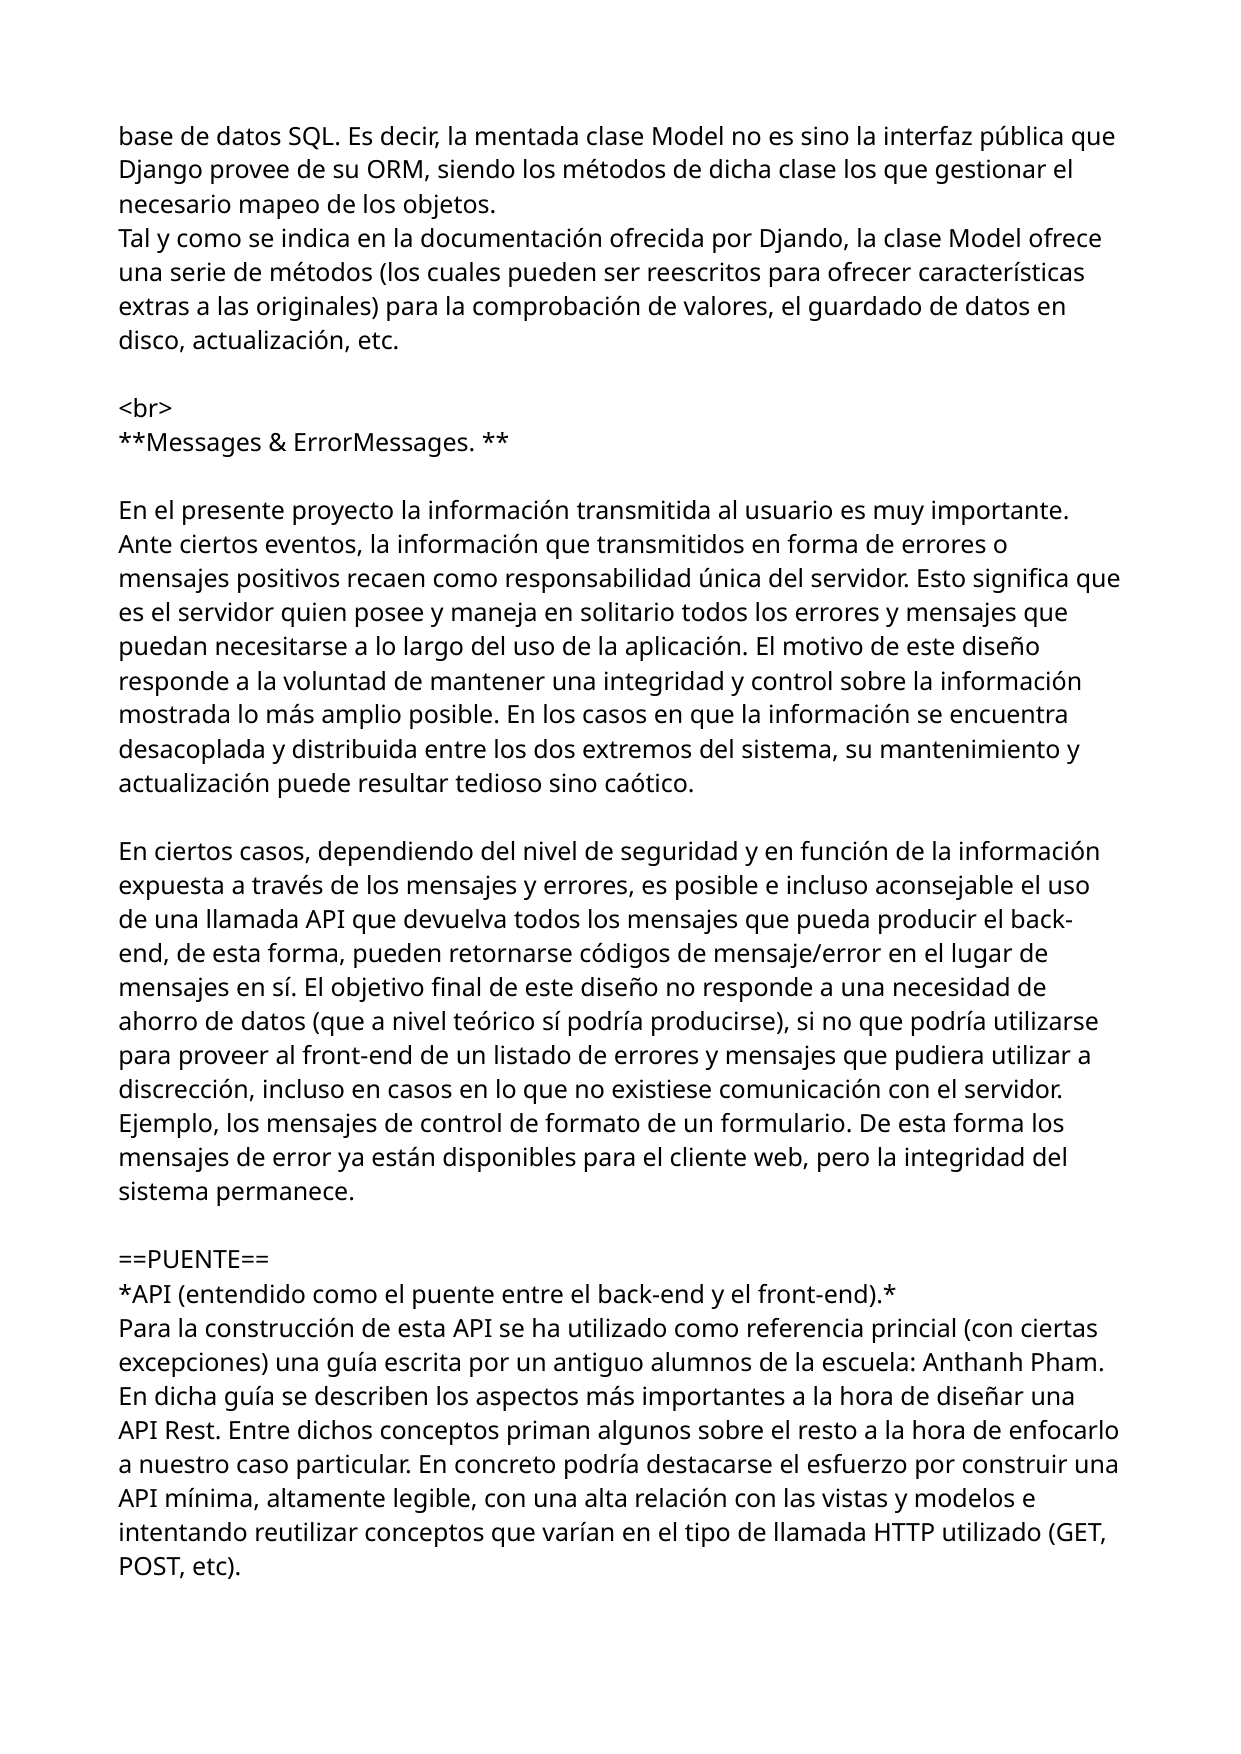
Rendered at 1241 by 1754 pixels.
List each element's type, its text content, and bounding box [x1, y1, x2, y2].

text Tal y como se indica en la documentación ofrecida por Djando, la clase Model ofrece una serie de métodos (los cuales pueden ser reescritos para ofrecer características extras a las originales) para la comprobación de valores, el guardado de datos en disco, actualización, etc. [118, 220, 1122, 357]
text Para la construcción de esta API se ha utilizado como referencia princial (con ciertas excepciones) una guía escrita por un antiguo alumnos de la escuela: Anthanh Pham. [118, 1310, 1122, 1378]
text **Messages & ErrorMessages. ** [118, 425, 1122, 459]
text En el presente proyecto la información transmitida al usuario es muy importante. Ante ciertos eventos, la información que transmitidos en forma de errores o mensajes positivos recaen como responsabilidad única del servidor. Esto significa que es el servidor quien posee y maneja en solitario todos los errores y mensajes que puedan necesitarse a lo largo del uso de la aplicación. El motivo de este diseño responde a la voluntad de mantener una integridad y control sobre la información mostrada lo más amplio posible. En los casos en que la información se encuentra desacoplada y distribuida entre los dos extremos del sistema, su mantenimiento y actualización puede resultar tedioso sino caótico. [118, 493, 1122, 799]
text ==PUENTE== [118, 1242, 1122, 1276]
text base de datos SQL. Es decir, la mentada clase Model no es sino la interfaz pública que Django provee de su ORM, siendo los métodos de dicha clase los que gestionar el necesario mapeo de los objetos. [118, 118, 1122, 220]
text *API (entendido como el puente entre el back-end y el front-end).* [118, 1276, 1122, 1310]
text <br> [118, 391, 1122, 425]
text En dicha guía se describen los aspectos más importantes a la hora de diseñar una API Rest. Entre dichos conceptos priman algunos sobre el resto a la hora de enfocarlo a nuestro caso particular. En concreto podría destacarse el esfuerzo por construir una API mínima, altamente legible, con una alta relación con las vistas y modelos e intentando reutilizar conceptos que varían en el tipo de llamada HTTP utilizado (GET, POST, etc). [118, 1378, 1122, 1583]
text En ciertos casos, dependiendo del nivel de seguridad y en función de la información expuesta a través de los mensajes y errores, es posible e incluso aconsejable el uso de una llamada API que devuelva todos los mensajes que pueda producir el back-end, de esta forma, pueden retornarse códigos de mensaje/error en el lugar de mensajes en sí. El objetivo final de este diseño no responde a una necesidad de ahorro de datos (que a nivel teórico sí podría producirse), si no que podría utilizarse para proveer al front-end de un listado de errores y mensajes que pudiera utilizar a discrección, incluso en casos en lo que no existiese comunicación con el servidor. Ejemplo, los mensajes de control de formato de un formulario. De esta forma los mensajes de error ya están disponibles para el cliente web, pero la integridad del sistema permanece. [118, 833, 1122, 1208]
